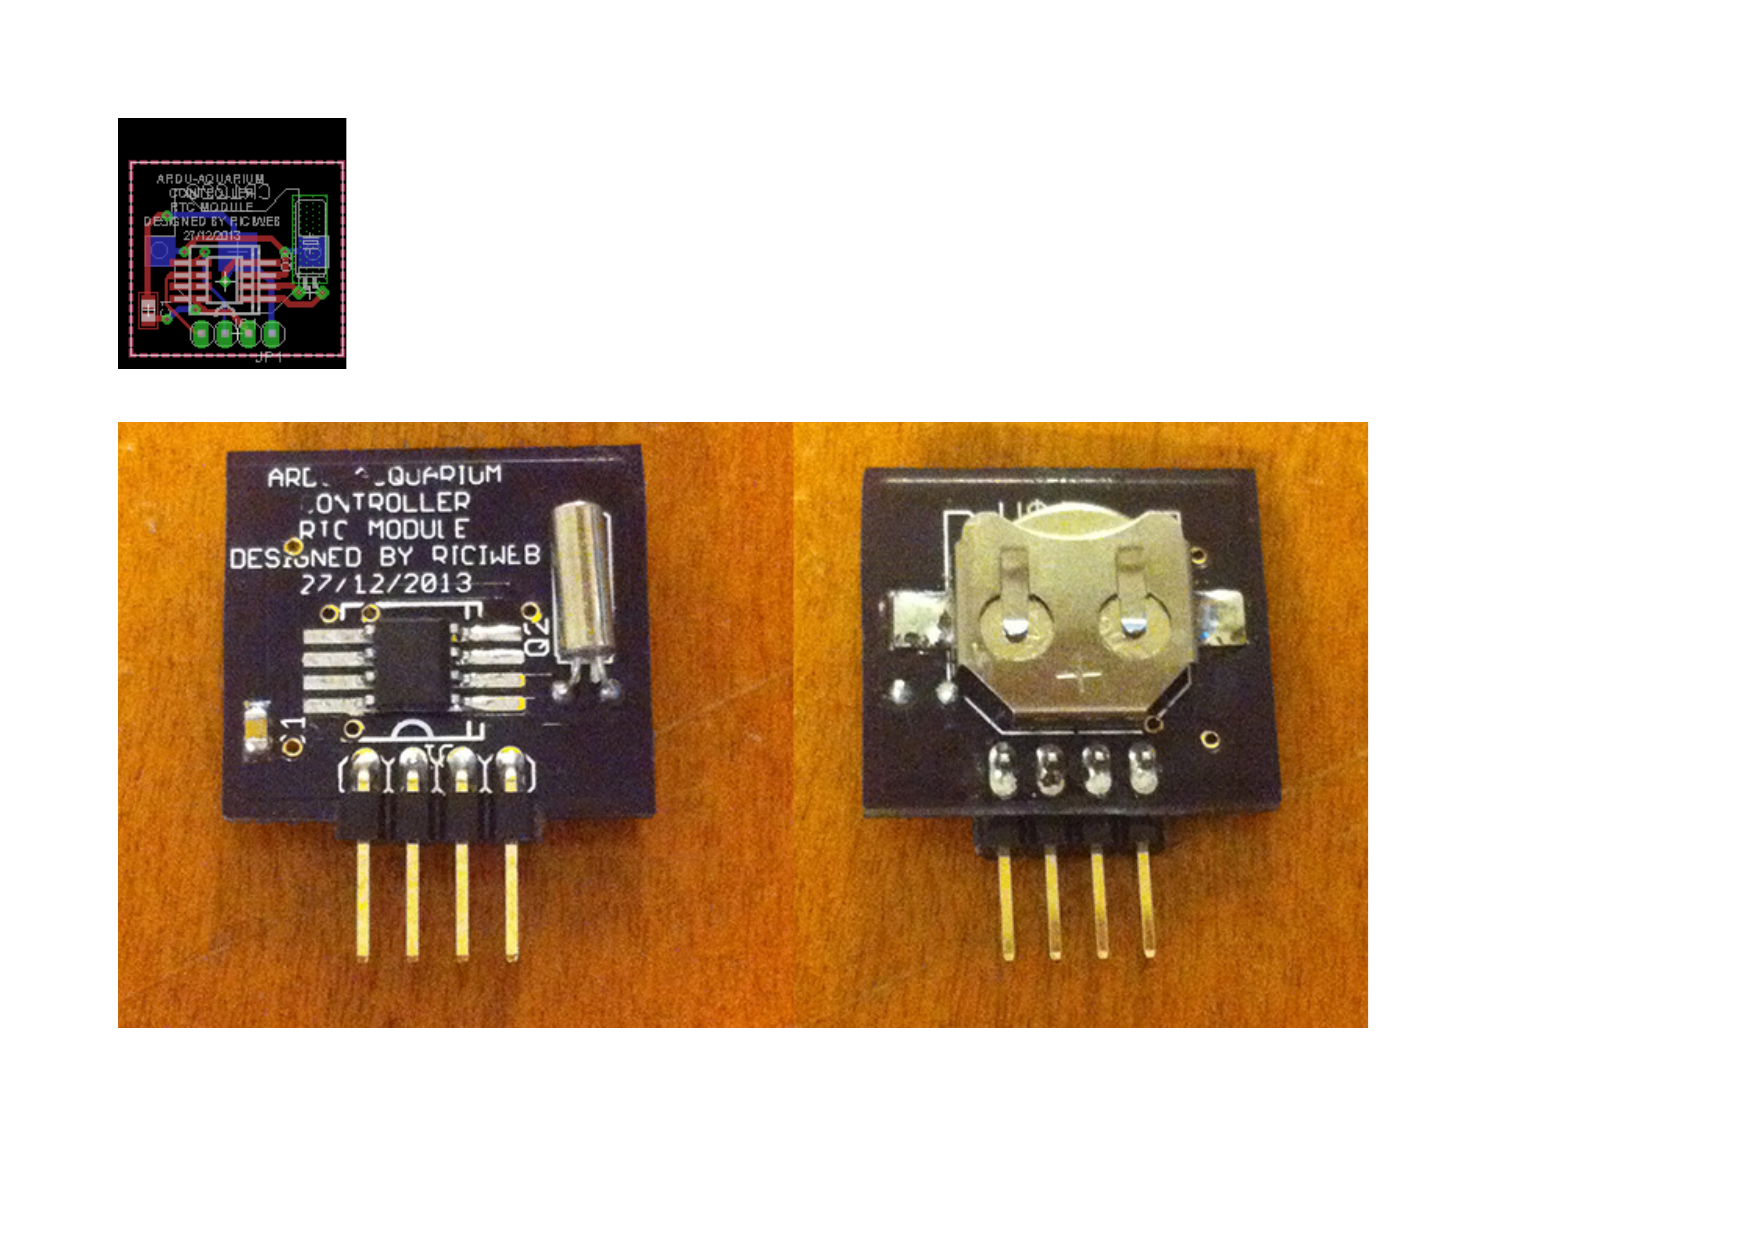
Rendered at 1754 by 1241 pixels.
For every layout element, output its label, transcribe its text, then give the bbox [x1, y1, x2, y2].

text Interfaccia scheda relé: È sempre la stessa, basata su PCF8574A ed IC-inverter 74HC540N, pubblico lo schema ed eventuali versioni del modulo PCB sia DIL che SMD, che però non ho ancora realizzato, probabilmente verrà integrato nella board principale, è una cosa su cui devo ancora riflettere. [118, 1033, 1636, 1097]
picture [118, 118, 347, 369]
picture [118, 422, 1369, 1028]
